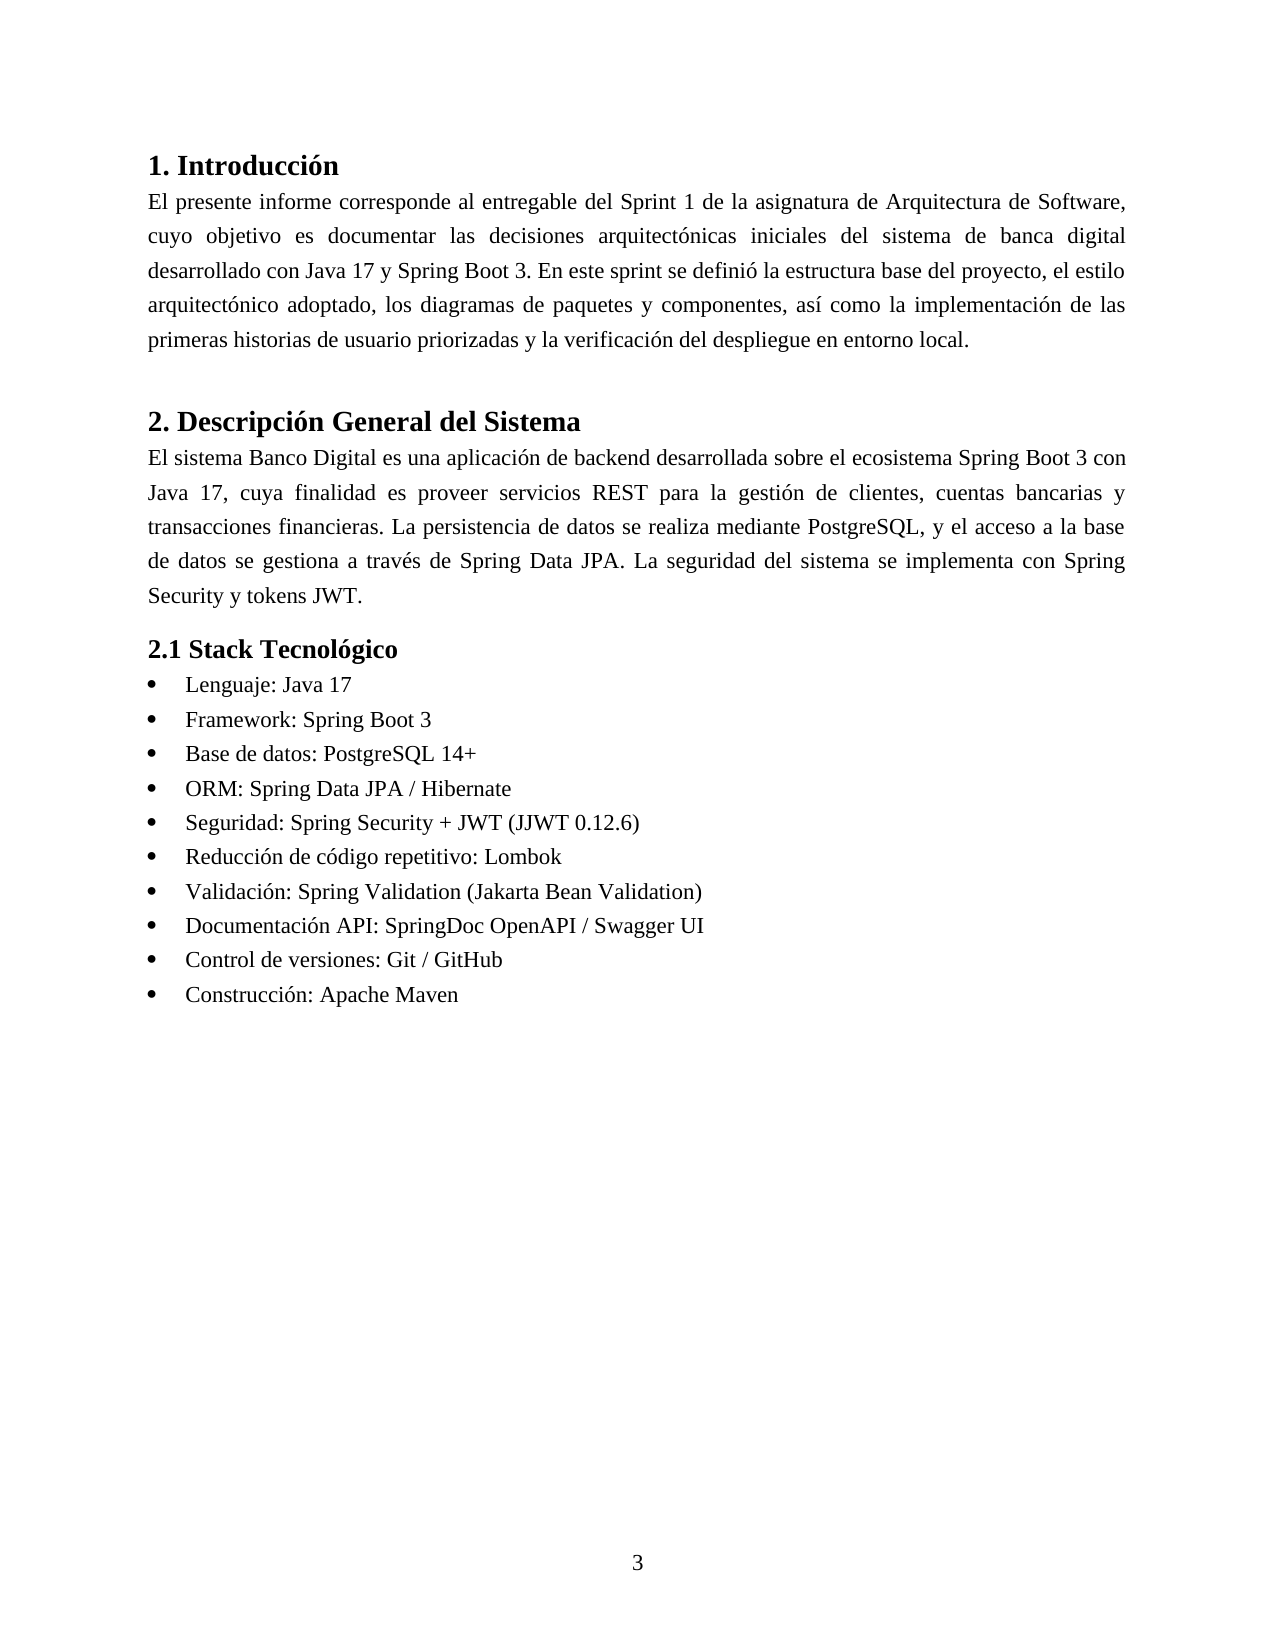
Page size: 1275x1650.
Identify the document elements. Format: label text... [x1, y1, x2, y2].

list Framework: Spring Boot 3 [148, 700, 1127, 734]
subtitle 1. Introducción [148, 148, 1127, 182]
list Validación: Spring Validation (Jakarta Bean Validation) [148, 872, 1127, 906]
list Seguridad: Spring Security + JWT (JJWT 0.12.6) [148, 803, 1127, 837]
list Construcción: Apache Maven [148, 975, 1127, 1009]
list ORM: Spring Data JPA / Hibernate [148, 768, 1127, 803]
list Control de versiones: Git / GitHub [148, 940, 1127, 975]
list Documentación API: SpringDoc OpenAPI / Swagger UI [148, 906, 1127, 940]
list Reducción de código repetitivo: Lombok [148, 837, 1127, 872]
text El sistema Banco Digital es una aplicación de backend desarrollada sobre el ecosistema Spring Boot 3 con Java 17, cuya finalidad es proveer servicios REST para la gestión de clientes, cuentas bancarias y transacciones financieras. La persistencia de datos se realiza mediante PostgreSQL, y el acceso a la base de datos se gestiona a través de Spring Data JPA. La seguridad del sistema se implementa con Spring Security y tokens JWT. [148, 438, 1127, 610]
subtitle 2.1 Stack Tecnológico [148, 631, 1127, 665]
list Lenguaje: Java 17 [148, 665, 1127, 700]
list Base de datos: PostgreSQL 14+ [148, 734, 1127, 768]
text El presente informe corresponde al entregable del Sprint 1 de la asignatura de Arquitectura de Software, cuyo objetivo es documentar las decisiones arquitectónicas iniciales del sistema de banca digital desarrollado con Java 17 y Spring Boot 3. En este sprint se definió la estructura base del proyecto, el estilo arquitectónico adoptado, los diagramas de paquetes y componentes, así como la implementación de las primeras historias de usuario priorizadas y la verificación del despliegue en entorno local. [148, 182, 1127, 354]
subtitle 2. Descripción General del Sistema [148, 404, 1127, 438]
